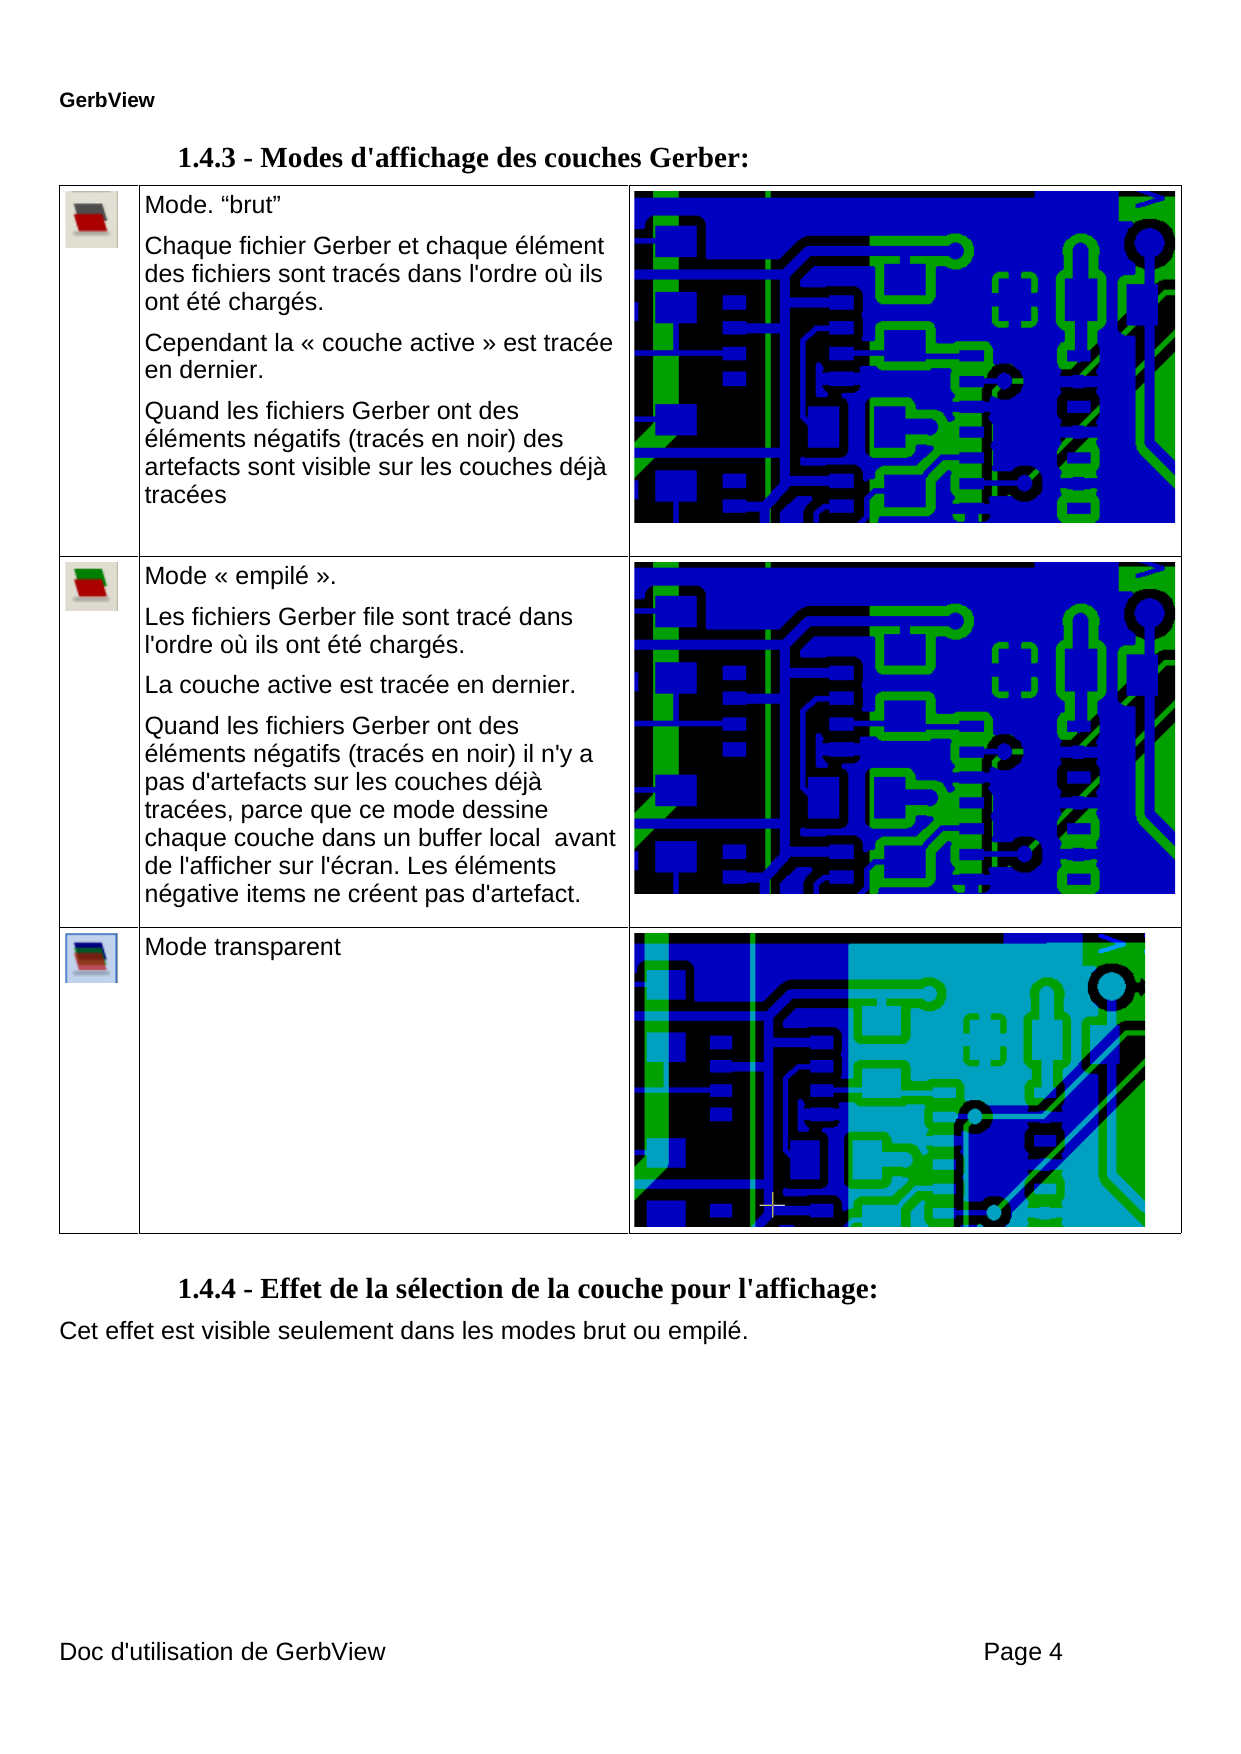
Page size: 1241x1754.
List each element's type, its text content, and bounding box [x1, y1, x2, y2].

text Cet effet est visible seulement dans les modes brut ou empilé. [59, 1317, 1181, 1344]
table_cell Mode « empilé ». Les fichiers Gerber file sont tracé dans l'ordre où ils ont été chargés. La couche active est tracée en dernier. Quand les fichiers Gerber ont des éléments négatifs (tracés en noir) il n'y a pas d'artefacts sur les couches déjà tracées, parce que ce mode dessine chaque couche dans un buffer local avant de l'afficher sur l'écran. Les éléments négative items ne créent pas d'artefact. [140, 557, 628, 927]
table_cell [630, 894, 1181, 927]
table_cell [60, 928, 138, 1233]
picture [64, 933, 118, 983]
picture [634, 191, 1176, 523]
picture [64, 562, 118, 611]
picture [64, 191, 118, 248]
table_cell Mode transparent [140, 928, 628, 1233]
picture [634, 933, 1146, 1227]
picture [634, 562, 1176, 894]
table_cell [630, 557, 1181, 893]
table_header [60, 186, 138, 556]
table_header Mode. “brut” Chaque fichier Gerber et chaque élément des fichiers sont tracés dans l'ordre où ils ont été chargés. Cependant la « couche active » est tracée en dernier. Quand les fichiers Gerber ont des éléments négatifs (tracés en noir) des artefacts sont visible sur les couches déjà tracées [140, 186, 628, 556]
subtitle Effet de la sélection de la couche pour l'affichage: [177, 1272, 1181, 1305]
table_header [630, 523, 1181, 556]
subtitle Modes d'affichage des couches Gerber: [177, 141, 1181, 173]
table_header [630, 186, 1181, 522]
table_cell [60, 557, 138, 927]
table_cell [630, 928, 1181, 1233]
